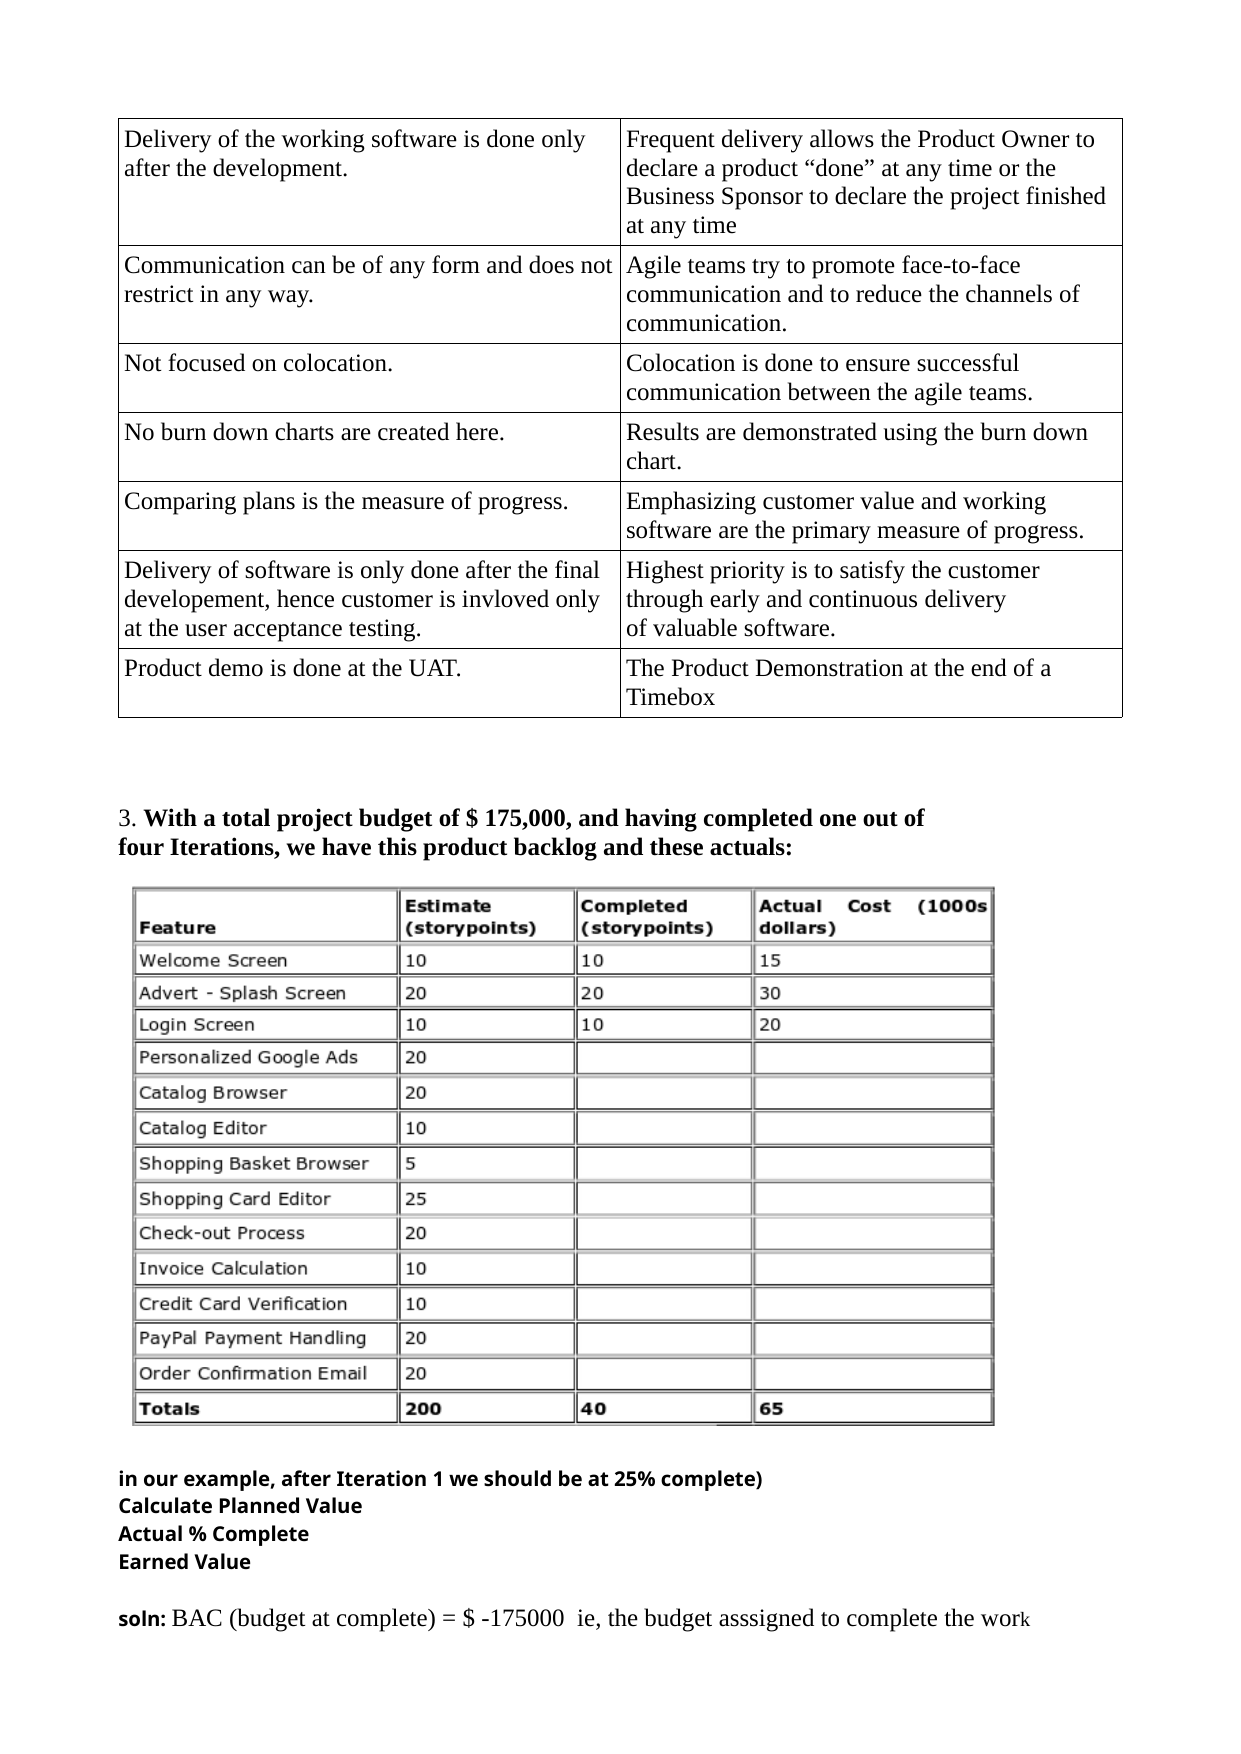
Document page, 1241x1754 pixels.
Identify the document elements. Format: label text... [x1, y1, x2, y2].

table_cell Delivery of software is only done after the final developement, hence customer is invloved only at the user acceptance testing. [119, 551, 620, 647]
text in our example, after Iteration 1 we should be at 25% complete) [118, 1464, 1122, 1492]
table_cell Communication can be of any form and does not restrict in any way. [119, 246, 620, 342]
table_cell The Product Demonstration at the end of a Timebox [621, 649, 1122, 717]
table_cell Emphasizing customer value and working software are the primary measure of progress. [621, 482, 1122, 550]
text four Iterations, we have this product backlog and these actuals: [118, 832, 1122, 860]
table_cell Highest priority is to satisfy the customer through early and continuous delivery of valuable software. [621, 551, 1122, 647]
table_cell Agile teams try to promote face-to-face communication and to reduce the channels of communication. [621, 246, 1122, 342]
picture [131, 885, 1003, 1426]
text Calculate Planned Value [118, 1492, 1122, 1519]
text soln: BAC (budget at complete) = $ -175000 ie, the budget asssigned to complete the work [118, 1603, 1122, 1632]
text Earned Value [118, 1547, 1122, 1575]
table_cell Results are demonstrated using the burn down chart. [621, 413, 1122, 481]
table_cell No burn down charts are created here. [119, 413, 620, 481]
table_cell Product demo is done at the UAT. [119, 649, 620, 717]
table_cell Comparing plans is the measure of progress. [119, 482, 620, 550]
table_cell Colocation is done to ensure successful communication between the agile teams. [621, 344, 1122, 412]
text Actual % Complete [118, 1519, 1122, 1547]
table_cell Frequent delivery allows the Product Owner to declare a product “done” at any time or the Business Sponsor to declare the project finished at any time [621, 119, 1122, 245]
text 3. With a total project budget of $ 175,000, and having completed one out of [118, 803, 1122, 832]
table_cell Delivery of the working software is done only after the development. [119, 119, 620, 245]
table_cell Not focused on colocation. [119, 344, 620, 412]
